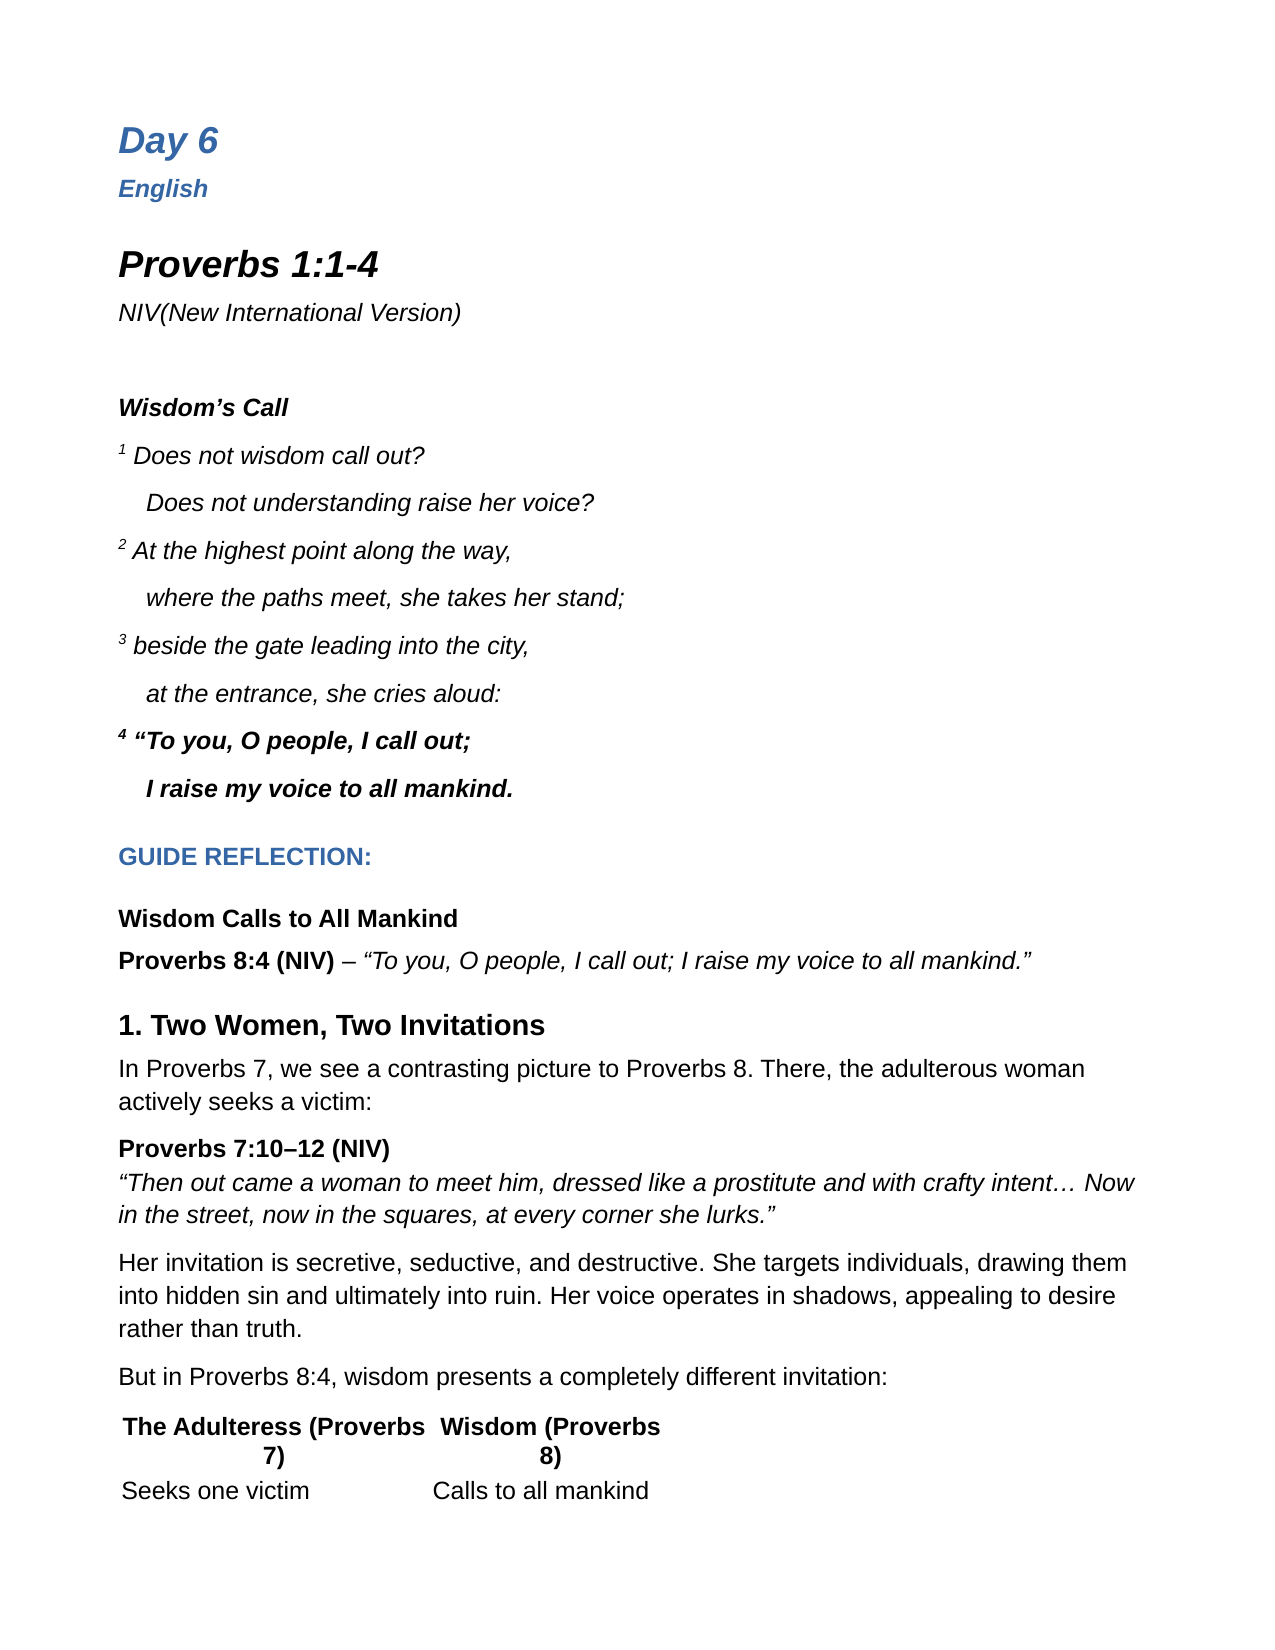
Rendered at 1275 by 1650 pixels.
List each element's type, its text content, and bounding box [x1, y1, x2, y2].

table_cell Calls to all mankind [430, 1473, 671, 1507]
text where the paths meet, she takes her stand; [118, 583, 1157, 612]
text 1 Does not wisdom call out? [118, 441, 1157, 469]
text English [118, 174, 1157, 202]
text Her invitation is secretive, seductive, and destructive. She targets individuals, drawing them into hidden sin and ultimately into ruin. Her voice operates in shadows, appealing to desire rather than truth. [118, 1248, 1157, 1343]
subtitle Day 6 [118, 118, 1157, 161]
text at the entrance, she cries aloud: [118, 679, 1157, 707]
text Proverbs 7:10–12 (NIV) “Then out came a woman to meet him, dressed like a prostitute and with crafty intent… Now in the street, now in the squares, at every corner she lurks.” [118, 1134, 1157, 1229]
text Does not understanding raise her voice? [118, 488, 1157, 517]
text Proverbs 8:4 (NIV) – “To you, O people, I call out; I raise my voice to all mankind.” [118, 946, 1157, 974]
text But in Proverbs 8:4, wisdom presents a completely different invitation: [118, 1362, 1157, 1391]
subtitle Proverbs 1:1-4 [118, 242, 1157, 285]
text In Proverbs 7, we see a contrasting picture to Proverbs 8. There, the adulterous woman actively seeks a victim: [118, 1054, 1157, 1116]
text 3 beside the gate leading into the city, [118, 631, 1157, 660]
table_header Wisdom (Proverbs 8) [430, 1409, 671, 1473]
table_header The Adulteress (Proverbs 7) [118, 1409, 429, 1473]
text 2 At the highest point along the way, [118, 536, 1157, 564]
subtitle Wisdom Calls to All Mankind [118, 904, 1157, 933]
text I raise my voice to all mankind. [118, 774, 1157, 803]
text NIV(New International Version) [118, 298, 1157, 327]
table_cell Seeks one victim [118, 1473, 429, 1507]
text Wisdom’s Call [118, 393, 1157, 422]
subtitle GUIDE REFLECTION: [118, 842, 1157, 871]
subtitle 1. Two Women, Two Invitations [118, 1008, 1157, 1041]
text 4 “To you, O people, I call out; [118, 726, 1157, 755]
